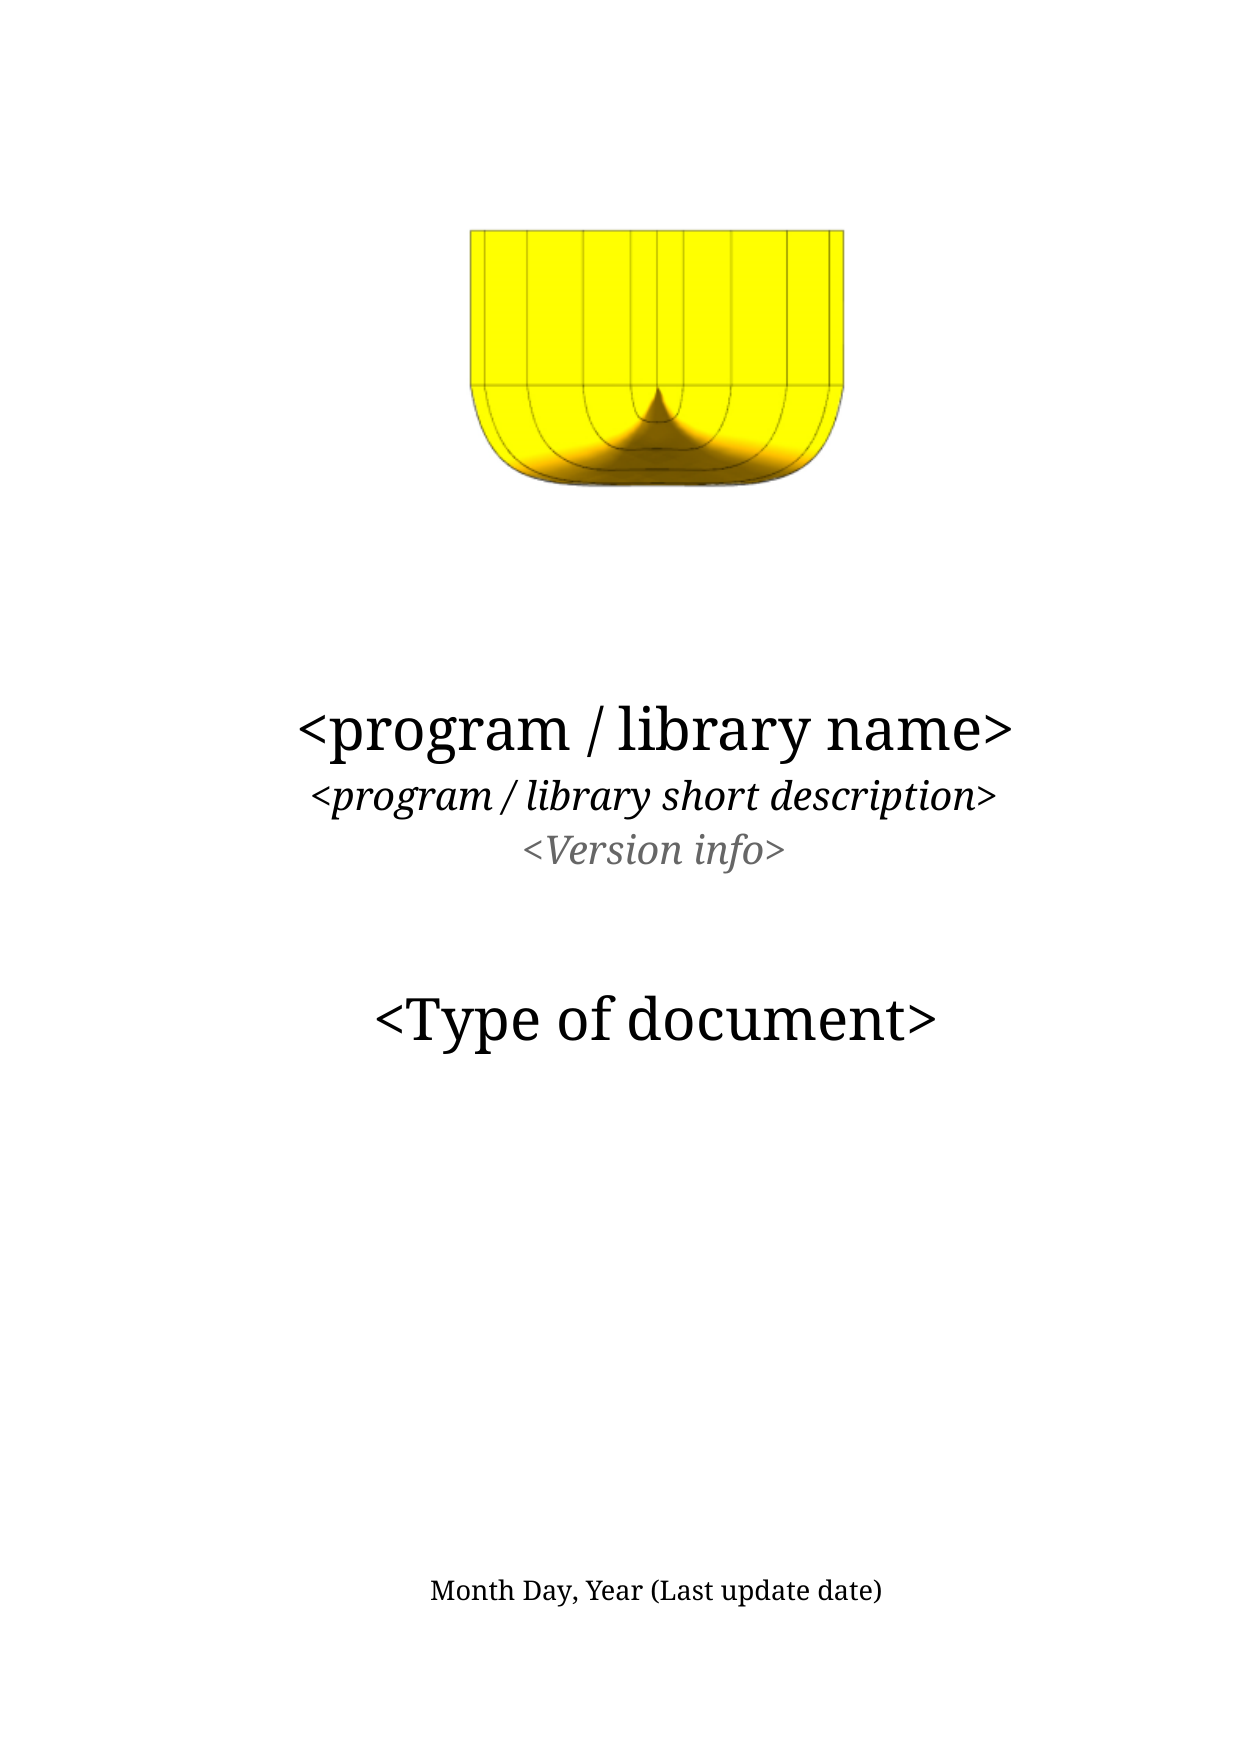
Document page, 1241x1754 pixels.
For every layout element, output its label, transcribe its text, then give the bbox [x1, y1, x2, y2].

picture [456, 152, 857, 553]
text Month Day, Year (Last update date) [159, 1571, 1153, 1608]
text <program / library name> [159, 688, 1153, 768]
text <Type of document> [159, 978, 1153, 1057]
text <program / library short description> [159, 768, 1153, 822]
text <Version info> [159, 822, 1153, 876]
